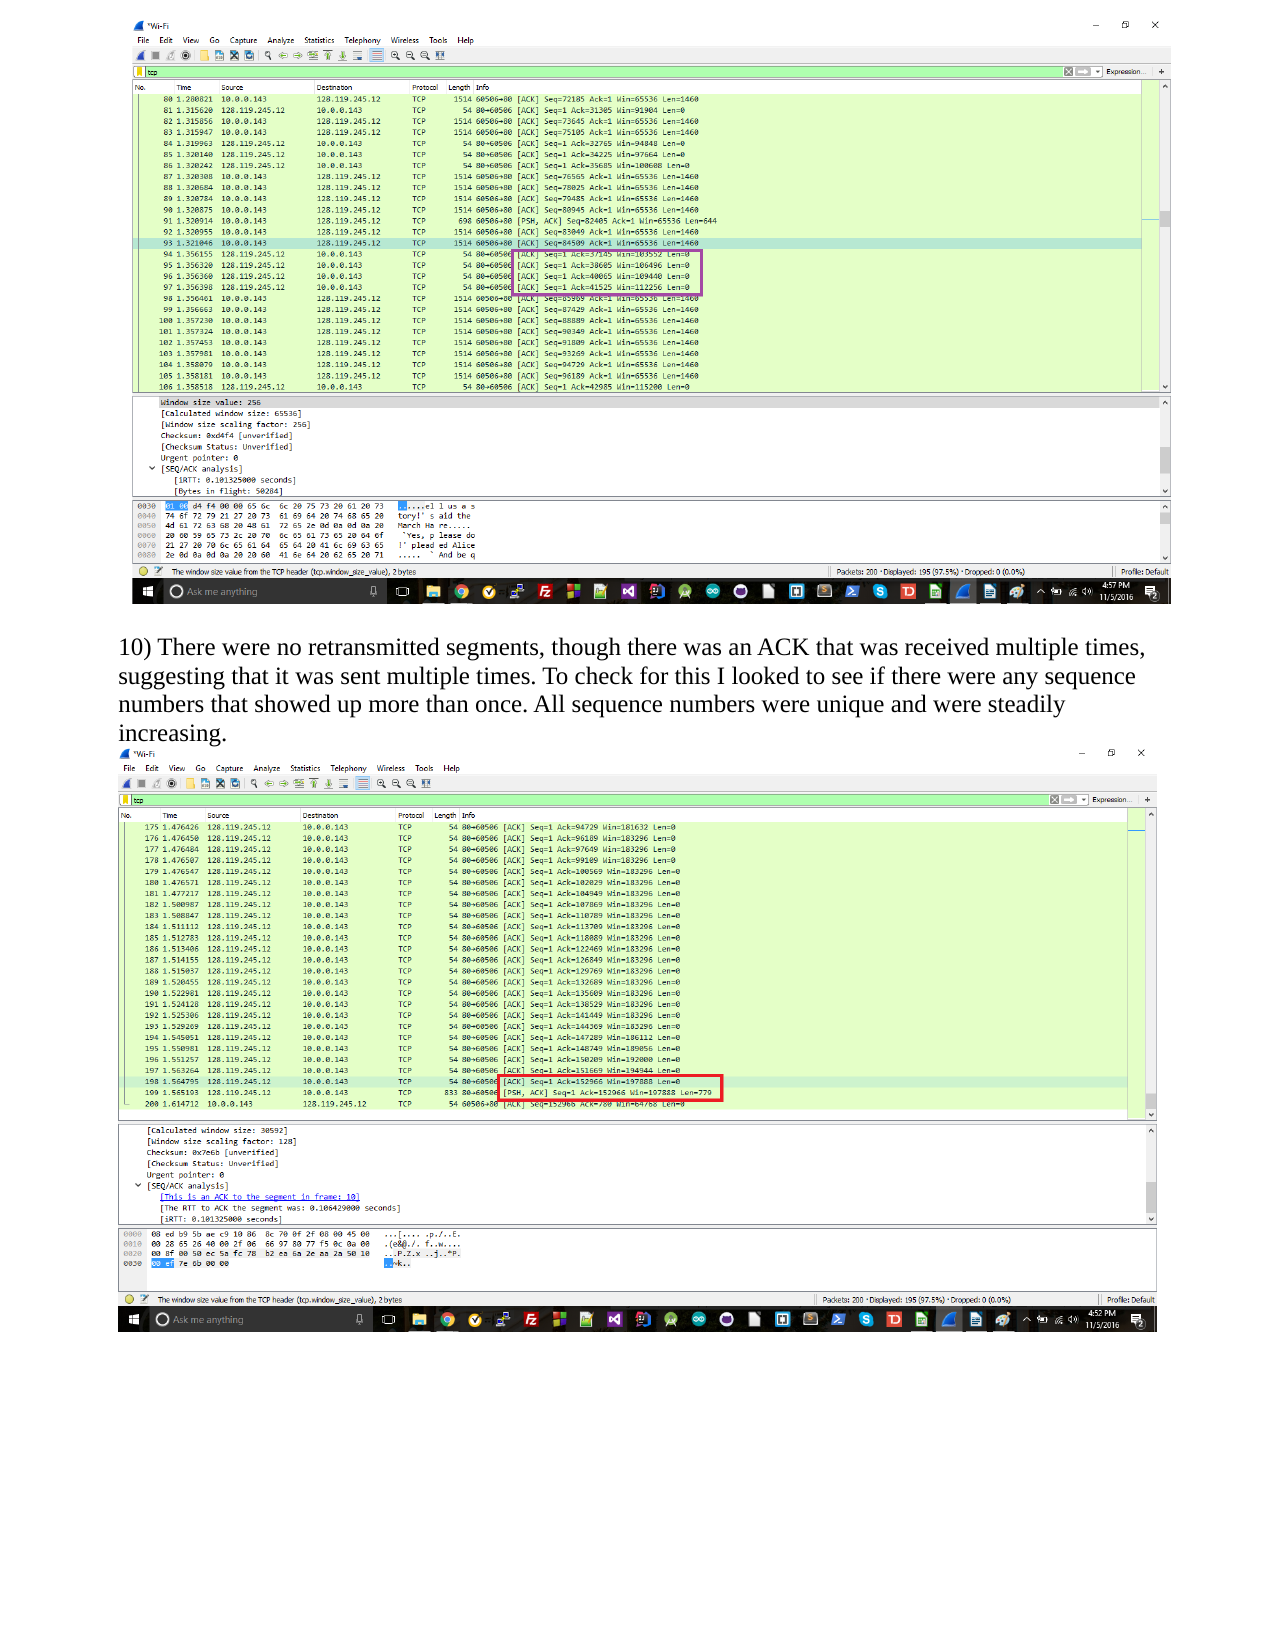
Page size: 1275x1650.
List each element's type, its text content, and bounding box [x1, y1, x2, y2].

picture [132, 18, 1171, 604]
text 10) There were no retransmitted segments, though there was an ACK that was received multiple times, suggesting that it was sent multiple times. To check for this I looked to see if there were any sequence numbers that showed up more than once. All sequence numbers were unique and were steadily increasing. [118, 632, 1157, 747]
picture [118, 747, 1157, 1332]
